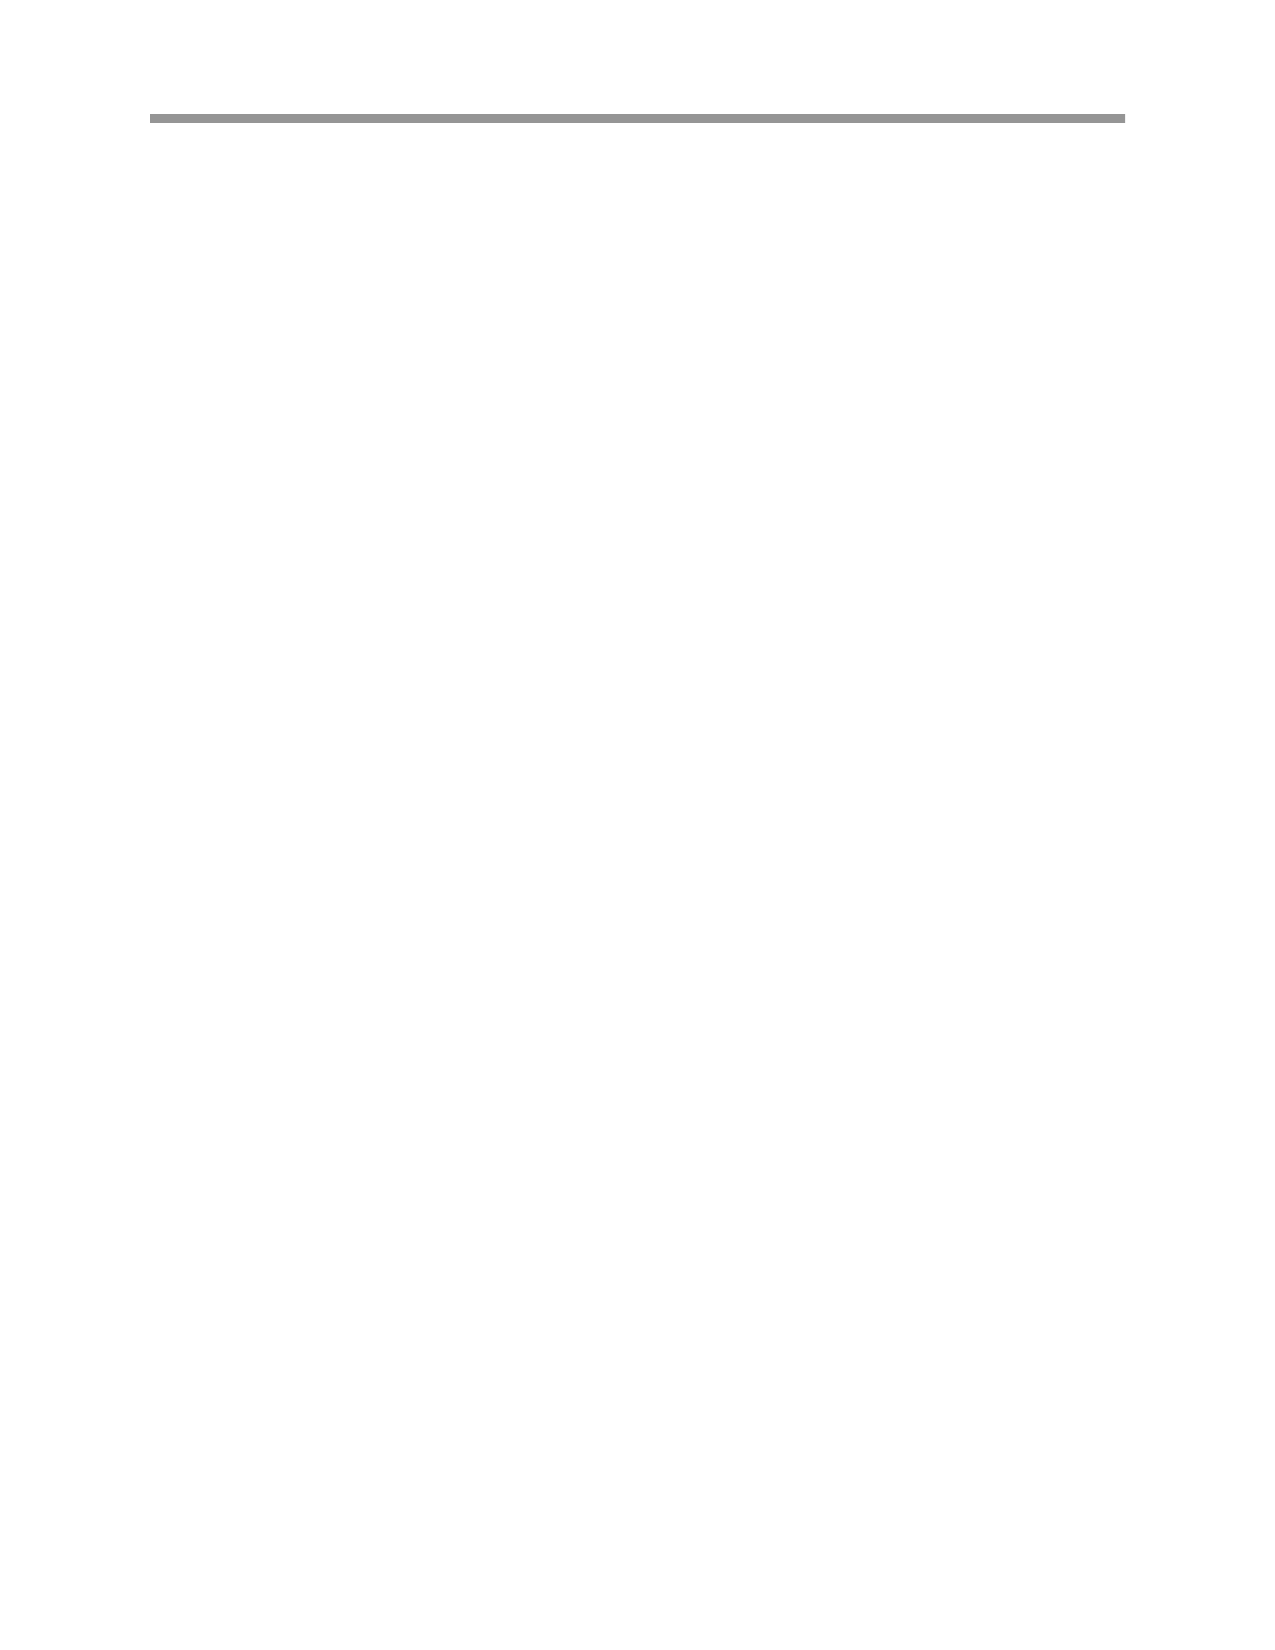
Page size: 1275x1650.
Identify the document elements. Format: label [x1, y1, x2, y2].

picture [150, 114, 1125, 123]
